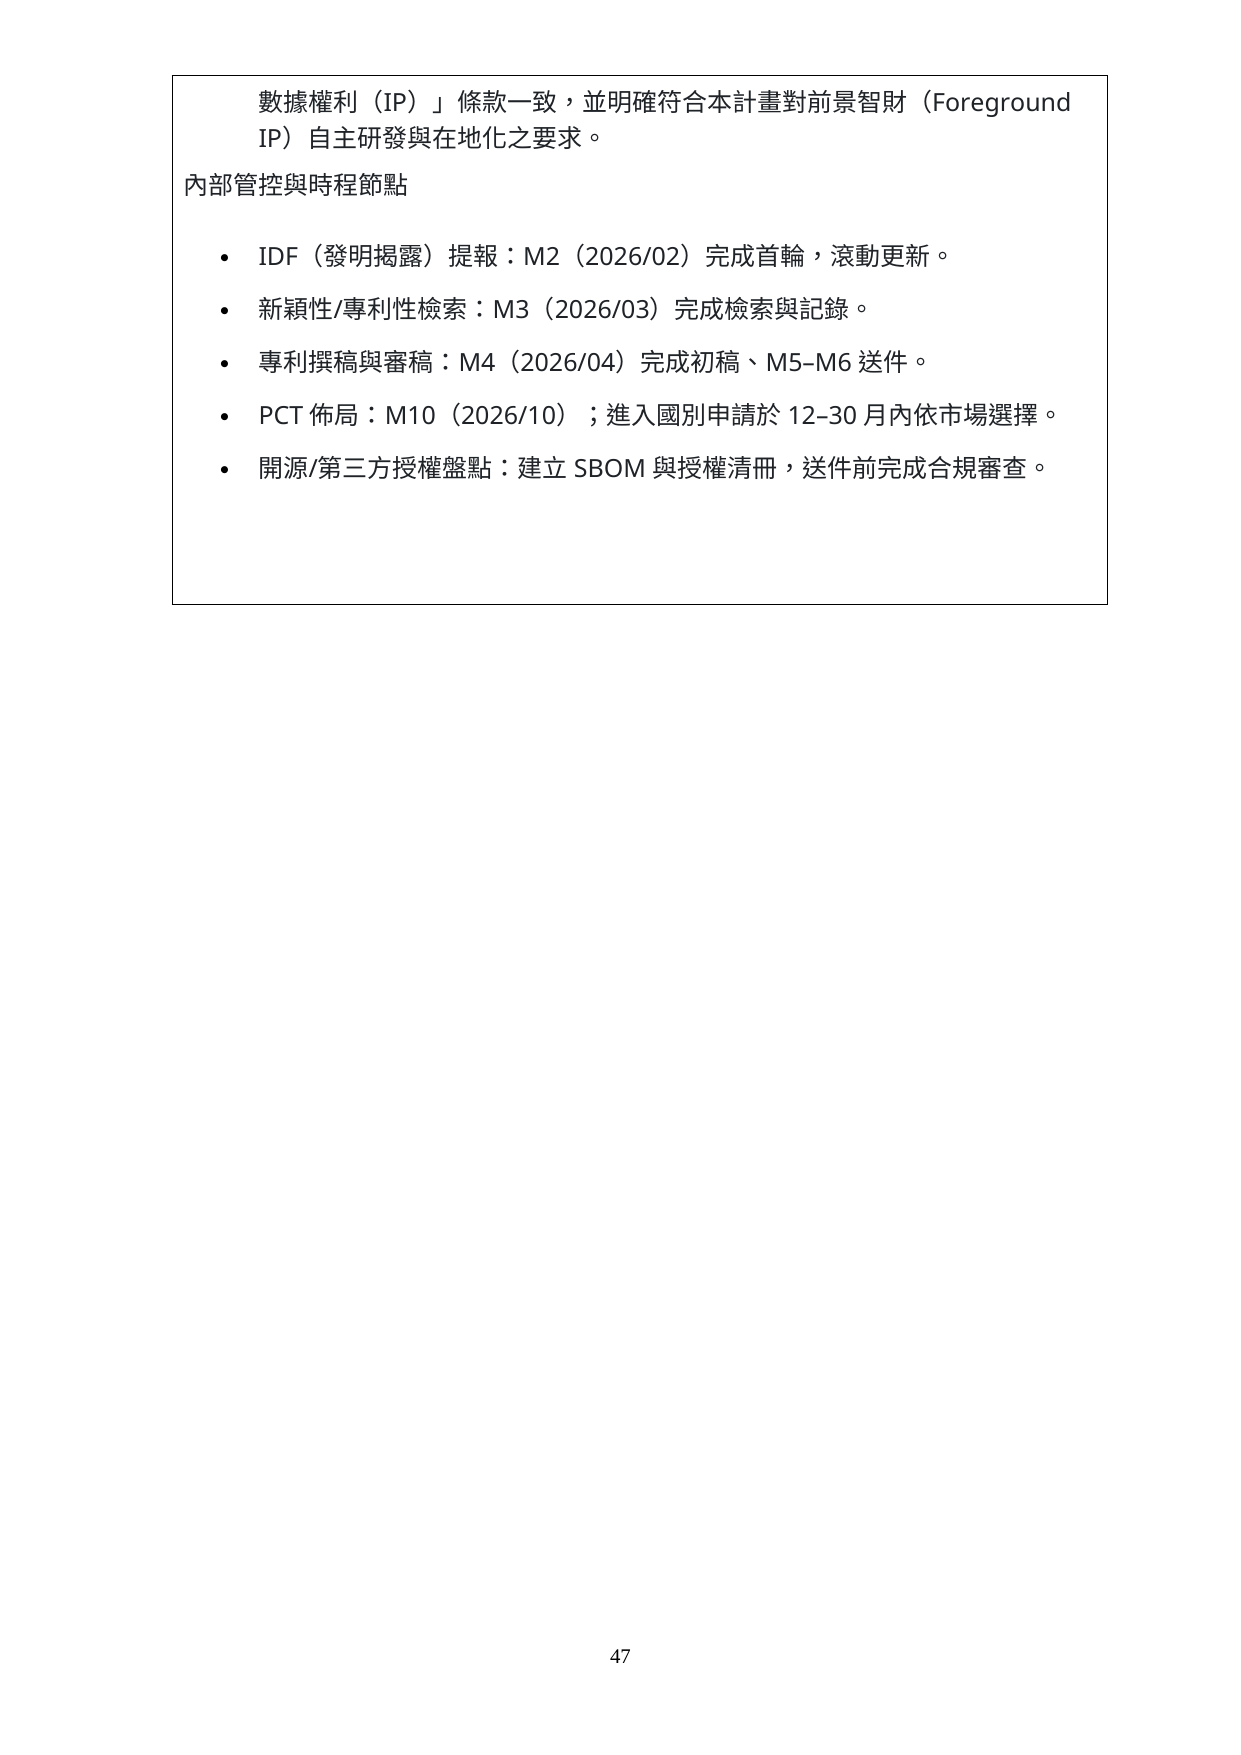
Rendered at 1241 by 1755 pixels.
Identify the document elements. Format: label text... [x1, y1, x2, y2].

table_header 智慧財產權（IP）與資料權利摘要 為符合經濟部 A+ 計畫「技術自主研發」補助要件，智財與資料權利約定如下： 背景智財（Background IP） 計畫開始前既有之各方技術與權利，均歸原權利人所有。 前景智財（Foreground IP） 單獨產出之成果：由產出該成果之參與方單獨持有，並負責權利取得與維護。 共同產出且無法切割或界定貢獻之成果：由相關參與方「共同共有」，各方就該共同前景智財享有等比例不分割權益。 前景揭露：各參與方須於計畫期間「即時且保密」向計畫協調者揭露其產生之前景智財；協調者每半年向全體參與方提交前景智財彙整報告。 前景利用：單獨持有者得自行利用其前景智財；共同持有者得依共同持有約定使用與利用，並於利用前完成相關共同持有協議。 本計畫期間由 準旺(ItracXing)科技股份有限公司開發或完成之 AI 模型、演算法、原始碼、系統架構與硬體設計等前景智財（Foreground IP），依與國內外合作夥伴簽署之 MOU／合作合約約定，原則上由 ItracXing 單獨持有，且研發工作主要在台灣完成，以符合本計畫「技術自主性與在地研發」之補助原則。 MOEA／ItracXing 保護條款 為達成台灣經濟部 A+ 補助計畫目標，凡為完成本計畫目的所必要之前景智財（含共同持有），各方同意授予 ItracXing「非專屬、不可撤回」之商業合理條件授權，用於台灣及必要時之國際市場，涵蓋物流 AI 監控與 AI‑MaaS 服務之使用、改良與商業化。 資料權利（Data Rights） Arviem 提供之原始資料歸 Arviem 所有。 在本 MOU 期間，ItracXing 取得僅限於本計畫目的之資料使用授權（模型訓練、評估與改良），並遵守資料保護與保密義務。 於合法使用該資料所訓練之模型與產出之洞見，得構成本計畫前景智財；其利用與授權依上述前景智財與授權框架辦理。 針對第三方權利（資料／套件／模組）進行盤點，確保授權合規。 專利申請規劃：國內 2 件、國外 1 件（優先供應鏈異常偵測與智能採樣優化）。 成果應用（智財申請時程與權利歸屬） 為釐清智財權歸屬與成果應用時程，明確列出申請項目、月份與權利人如下： 權利歸屬與授權原則 智財權利人：除另有書面約定，均由「準旺(ItracXing)科技股份有限公司」持有。 合作方授權：依合作合約提供非專屬、不可轉授之使用授權（領域/地域/期限以契約約定），用於合作方及其客戶服務。 背景技術（Background IP）：各方既有技術仍歸各方所有；衍生改良之權屬依約定處理。 共同研發交付件：預設由 ITracXing 持有，合作方依合約取得使用授權；若需共同申請專利，將於申請文件載明持分比例。 上開權利歸屬與授權原則，與各場域合作備忘錄（MOU）中「智慧財產權與數據權利（IP）」條款一致，並明確符合本計畫對前景智財（Foreground IP）自主研發與在地化之要求。 內部管控與時程節點 IDF（發明揭露）提報：M2（2026/02）完成首輪，滾動更新。 新穎性/專利性檢索：M3（2026/03）完成檢索與記錄。 專利撰稿與審稿：M4（2026/04）完成初稿、M5–M6 送件。 PCT 佈局：M10（2026/10）；進入國別申請於 12–30 月內依市場選擇。 開源/第三方授權盤點：建立 SBOM 與授權清冊，送件前完成合規審查。 [173, 76, 1107, 603]
